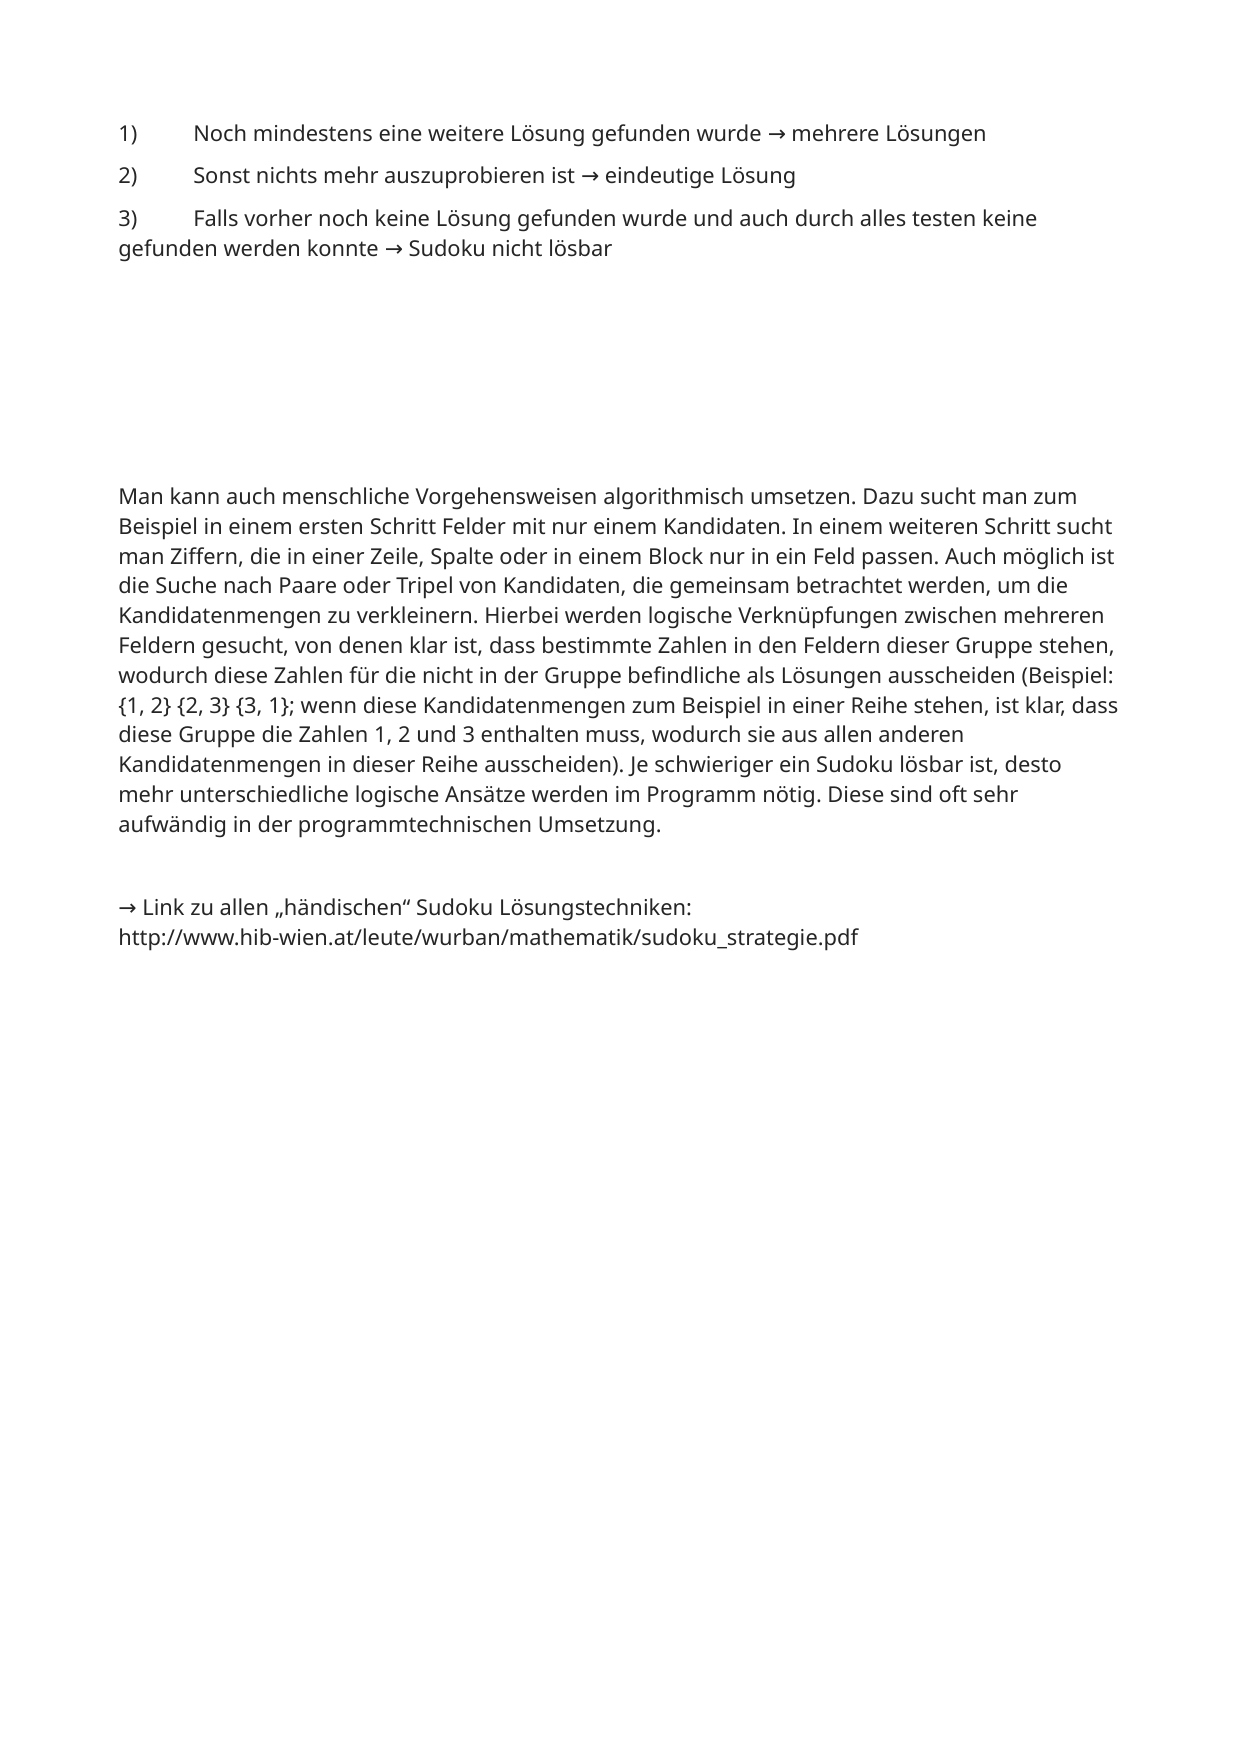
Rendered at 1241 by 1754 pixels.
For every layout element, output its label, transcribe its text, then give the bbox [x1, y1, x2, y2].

list Falls vorher noch keine Lösung gefunden wurde und auch durch alles testen keine gefunden werden konnte → Sudoku nicht lösbar [118, 203, 1122, 262]
list Noch mindestens eine weitere Lösung gefunden wurde → mehrere Lösungen [118, 118, 1122, 148]
text Man kann auch menschliche Vorgehensweisen algorithmisch umsetzen. Dazu sucht man zum Beispiel in einem ersten Schritt Felder mit nur einem Kandidaten. In einem weiteren Schritt sucht man Ziffern, die in einer Zeile, Spalte oder in einem Block nur in ein Feld passen. Auch möglich ist die Suche nach Paare oder Tripel von Kandidaten, die gemeinsam betrachtet werden, um die Kandidatenmengen zu verkleinern. Hierbei werden logische Verknüpfungen zwischen mehreren Feldern gesucht, von denen klar ist, dass bestimmte Zahlen in den Feldern dieser Gruppe stehen, wodurch diese Zahlen für die nicht in der Gruppe befindliche als Lösungen ausscheiden (Beispiel: {1, 2} {2, 3} {3, 1}; wenn diese Kandidatenmengen zum Beispiel in einer Reihe stehen, ist klar, dass diese Gruppe die Zahlen 1, 2 und 3 enthalten muss, wodurch sie aus allen anderen Kandidatenmengen in dieser Reihe ausscheiden). Je schwieriger ein Sudoku lösbar ist, desto mehr unterschiedliche logische Ansätze werden im Programm nötig. Diese sind oft sehr aufwändig in der programmtechnischen Umsetzung. [118, 481, 1122, 838]
list Sonst nichts mehr auszuprobieren ist → eindeutige Lösung [118, 160, 1122, 190]
text → Link zu allen „händischen“ Sudoku Lösungstechniken: http://www.hib-wien.at/leute/wurban/mathematik/sudoku_strategie.pdf [118, 892, 1122, 952]
